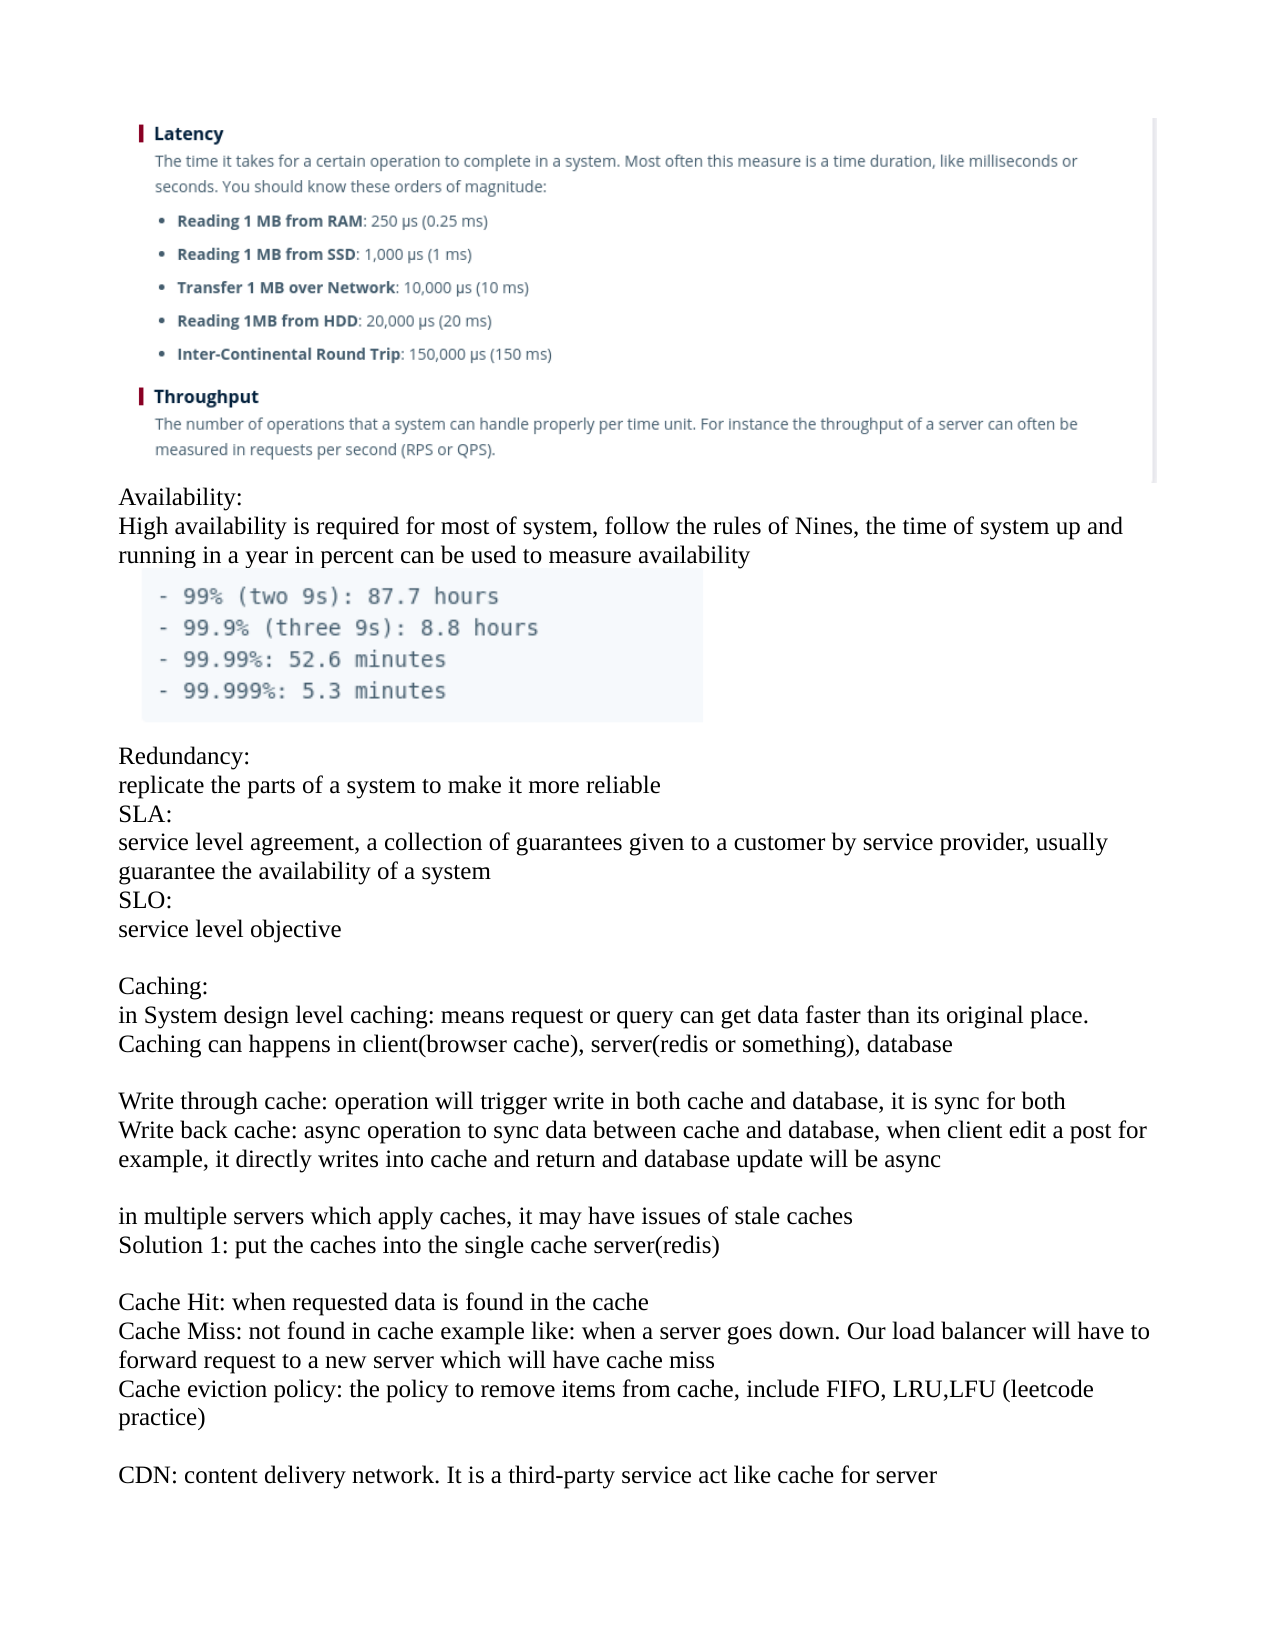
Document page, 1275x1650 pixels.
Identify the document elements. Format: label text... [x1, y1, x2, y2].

text Caching can happens in client(browser cache), server(redis or something), database [118, 1029, 1157, 1057]
text High availability is required for most of system, follow the rules of Nines, the time of system up and running in a year in percent can be used to measure availability [118, 511, 1157, 569]
text SLO: [118, 885, 1157, 914]
picture [125, 568, 704, 724]
text Write back cache: async operation to sync data between cache and database, when client edit a post for example, it directly writes into cache and return and database update will be async [118, 1115, 1157, 1172]
text in multiple servers which apply caches, it may have issues of stale caches [118, 1201, 1157, 1230]
text replicate the parts of a system to make it more reliable [118, 770, 1157, 799]
text Cache Miss: not found in cache example like: when a server goes down. Our load balancer will have to forward request to a new server which will have cache miss [118, 1316, 1157, 1374]
text service level objective [118, 914, 1157, 942]
text in System design level caching: means request or query can get data faster than its original place. [118, 1000, 1157, 1029]
text Caching: [118, 971, 1157, 1000]
text service level agreement, a collection of guarantees given to a customer by service provider, usually guarantee the availability of a system [118, 827, 1157, 885]
text Cache Hit: when requested data is found in the cache [118, 1287, 1157, 1316]
text Cache eviction policy: the policy to remove items from cache, include FIFO, LRU,LFU (leetcode practice) [118, 1374, 1157, 1431]
text Write through cache: operation will trigger write in both cache and database, it is sync for both [118, 1086, 1157, 1115]
text Availability: [118, 483, 1157, 511]
picture [118, 118, 1157, 483]
text Solution 1: put the caches into the single cache server(redis) [118, 1230, 1157, 1259]
text SLA: [118, 799, 1157, 827]
text CDN: content delivery network. It is a third-party service act like cache for server [118, 1460, 1157, 1489]
text Redundancy: [118, 741, 1157, 770]
